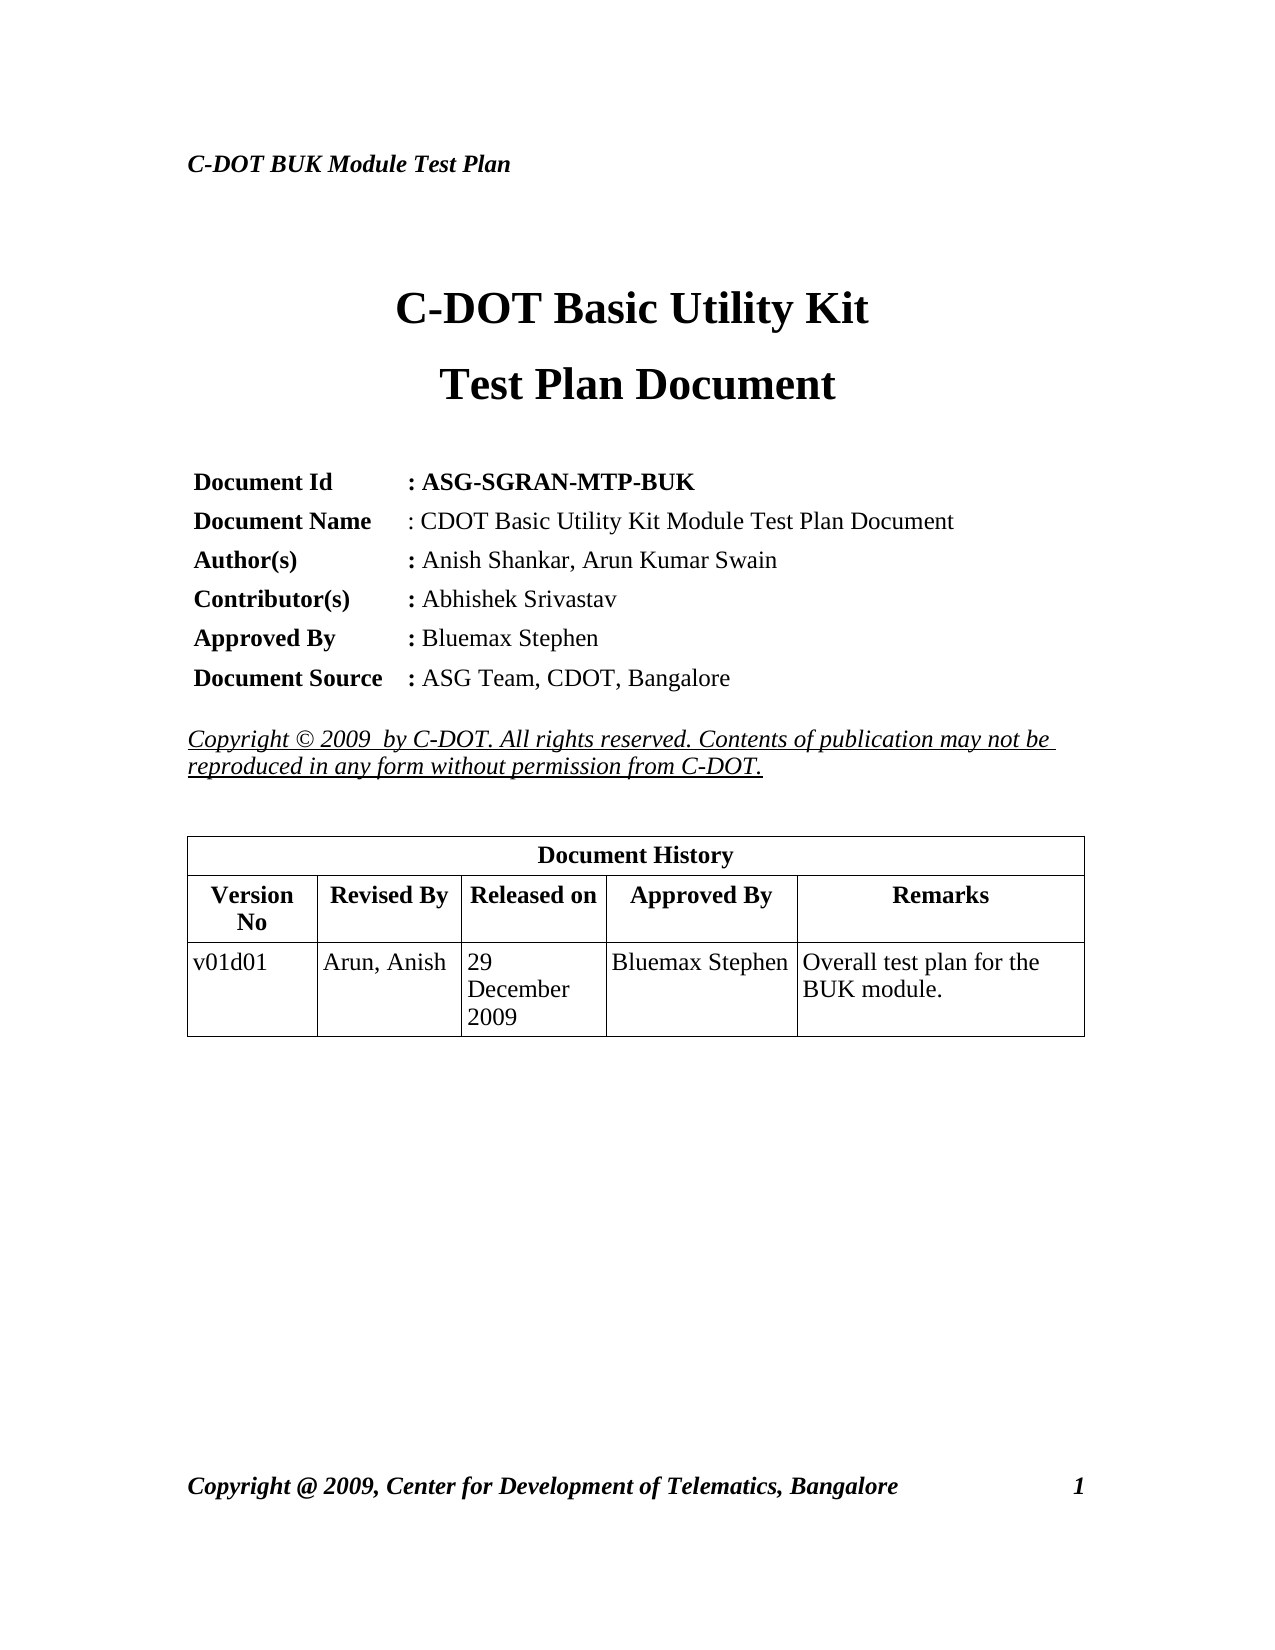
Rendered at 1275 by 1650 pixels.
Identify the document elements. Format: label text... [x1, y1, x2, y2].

subtitle Test Plan Document [187, 359, 1087, 409]
table_header Document Id [188, 462, 401, 501]
table_cell 29 December 2009 [462, 943, 606, 1036]
table_header Document History [188, 837, 1084, 875]
table_cell Bluemax Stephen [607, 943, 797, 1036]
table_cell v01d01 [188, 943, 317, 1036]
table_cell Document Source [188, 658, 401, 697]
table_cell Contributor(s) [188, 580, 401, 619]
table_cell Released on [462, 876, 606, 942]
table_header : ASG-SGRAN-MTP-BUK [401, 462, 1087, 501]
text Copyright © 2009 by C-DOT. All rights reserved. Contents of publication may not be reproduced in any form without permission from C-DOT. [187, 725, 1087, 780]
table_cell : Abhishek Srivastav [401, 580, 1087, 619]
table_cell Approved By [188, 619, 401, 658]
subtitle C-DOT Basic Utility Kit [187, 283, 1087, 334]
table_cell Author(s) [188, 540, 401, 579]
table_cell Overall test plan for the BUK module. [798, 943, 1084, 1036]
table_cell Remarks [798, 876, 1084, 942]
table_cell Approved By [607, 876, 797, 942]
table_cell : Bluemax Stephen [401, 619, 1087, 658]
table_cell : CDOT Basic Utility Kit Module Test Plan Document [401, 501, 1087, 540]
table_cell Arun, Anish [318, 943, 461, 1036]
table_cell Version No [188, 876, 317, 942]
table_cell Revised By [318, 876, 461, 942]
table_cell Document Name [188, 501, 401, 540]
table_cell : ASG Team, CDOT, Bangalore [401, 658, 1087, 697]
table_cell : Anish Shankar, Arun Kumar Swain [401, 540, 1087, 579]
